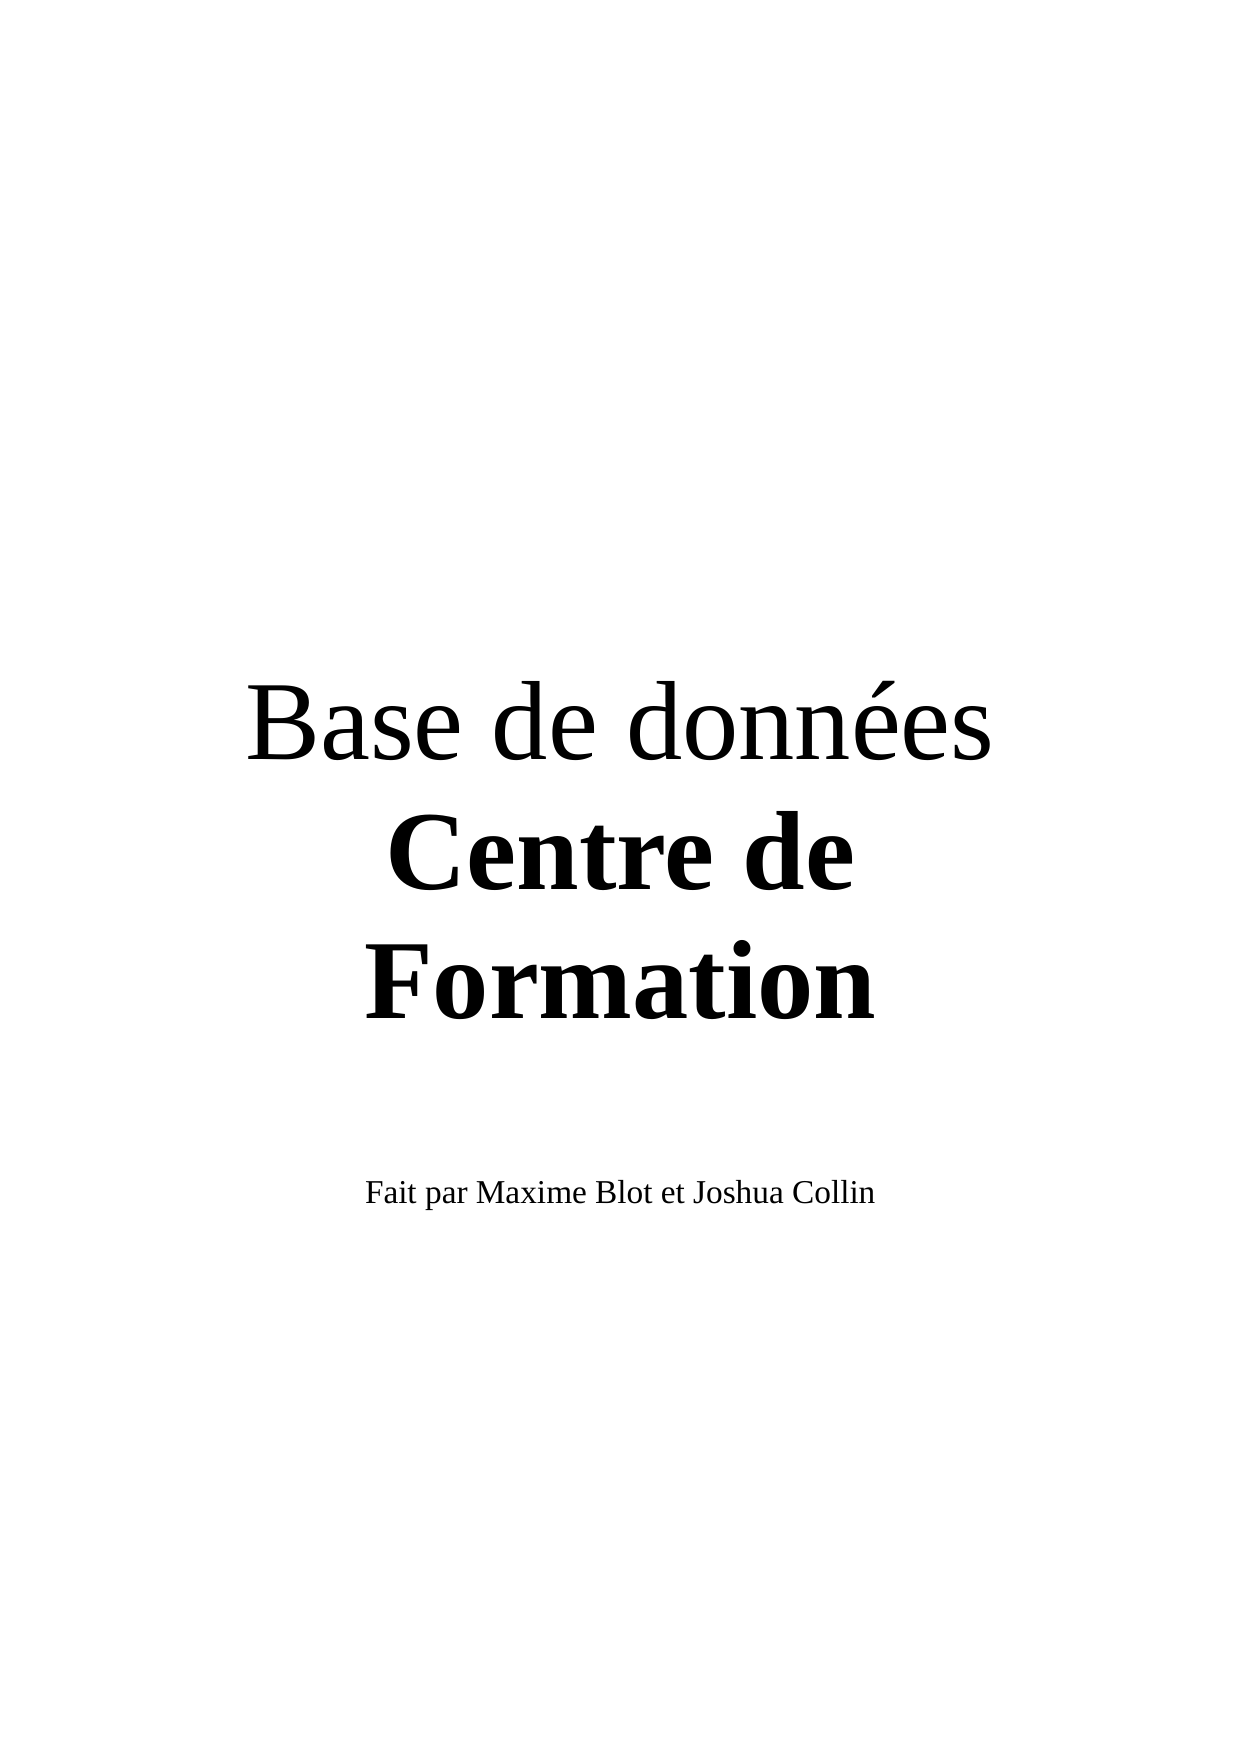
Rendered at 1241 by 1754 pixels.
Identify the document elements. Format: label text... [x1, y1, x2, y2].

text Fait par Maxime Blot et Joshua Collin [118, 1172, 1122, 1211]
text Centre de Formation [118, 784, 1122, 1043]
text Base de données [118, 655, 1122, 784]
